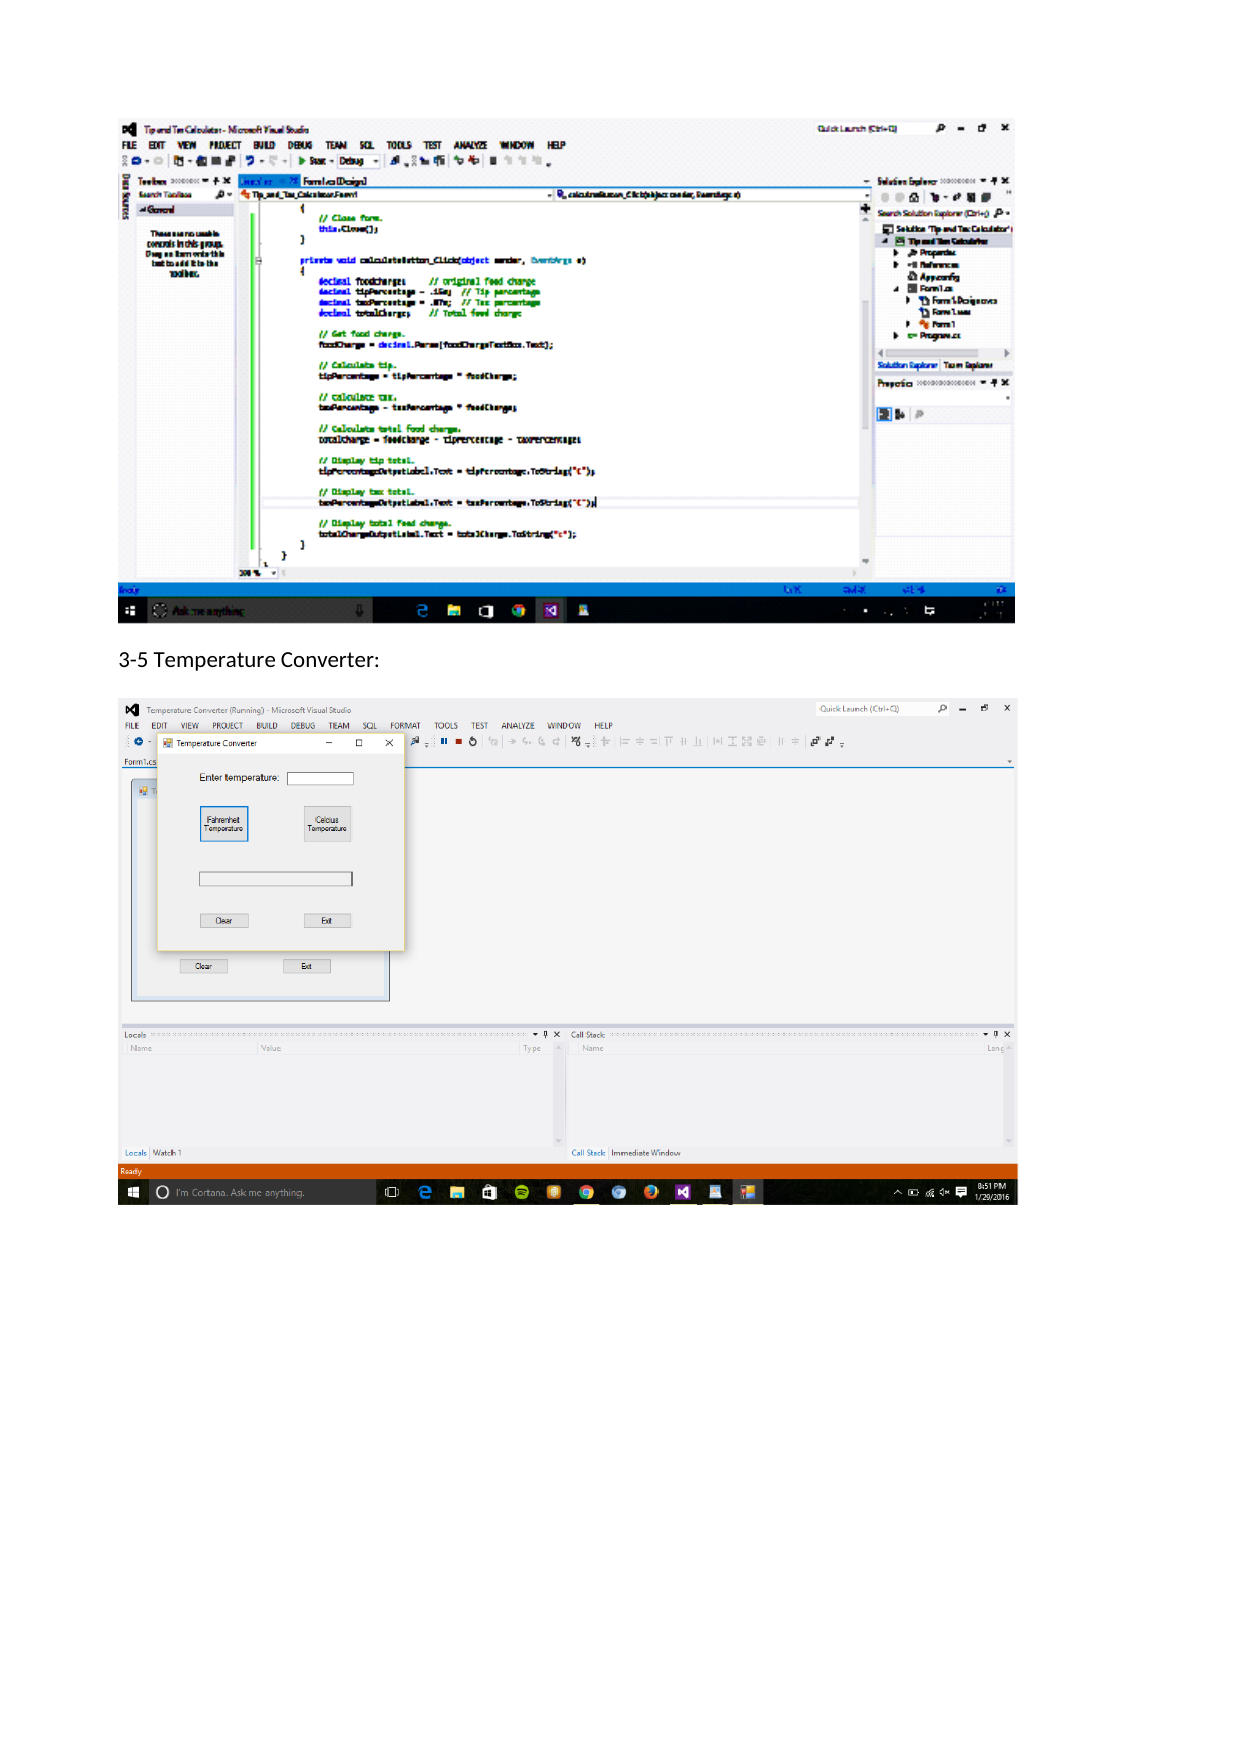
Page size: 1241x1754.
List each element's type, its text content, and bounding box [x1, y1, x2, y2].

text 3-5 Temperature Converter: [118, 645, 1122, 673]
